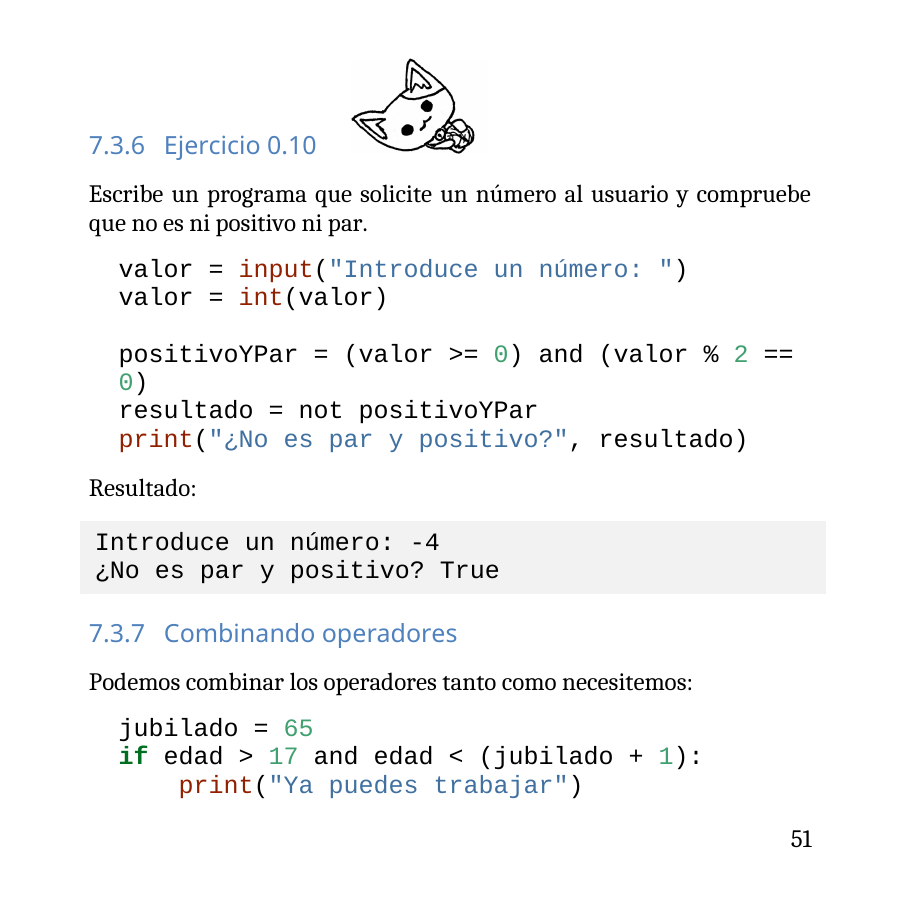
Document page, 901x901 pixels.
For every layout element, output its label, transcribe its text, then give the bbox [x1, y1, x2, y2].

text Resultado: [89, 473, 811, 502]
text valor = input("Introduce un número: ") valor = int(valor) positivoYPar = (valor >= 0) and (valor % 2 == 0) resultado = not positivoYPar print("¿No es par y positivo?", resultado) [118, 256, 811, 455]
subtitle Ejercicio 0.10 [89, 127, 811, 161]
picture [350, 58, 489, 154]
subtitle Combinando operadores [89, 615, 811, 649]
text Podemos combinar los operadores tanto como necesitemos: [89, 668, 811, 697]
text Escribe un programa que solicite un número al usuario y compruebe que no es ni positivo ni par. [89, 180, 811, 238]
text jubilado = 65 if edad > 17 and edad < (jubilado + 1): print("Ya puedes trabajar") [118, 716, 811, 801]
text Introduce un número: -4 ¿No es par y positivo? True [86, 527, 820, 588]
